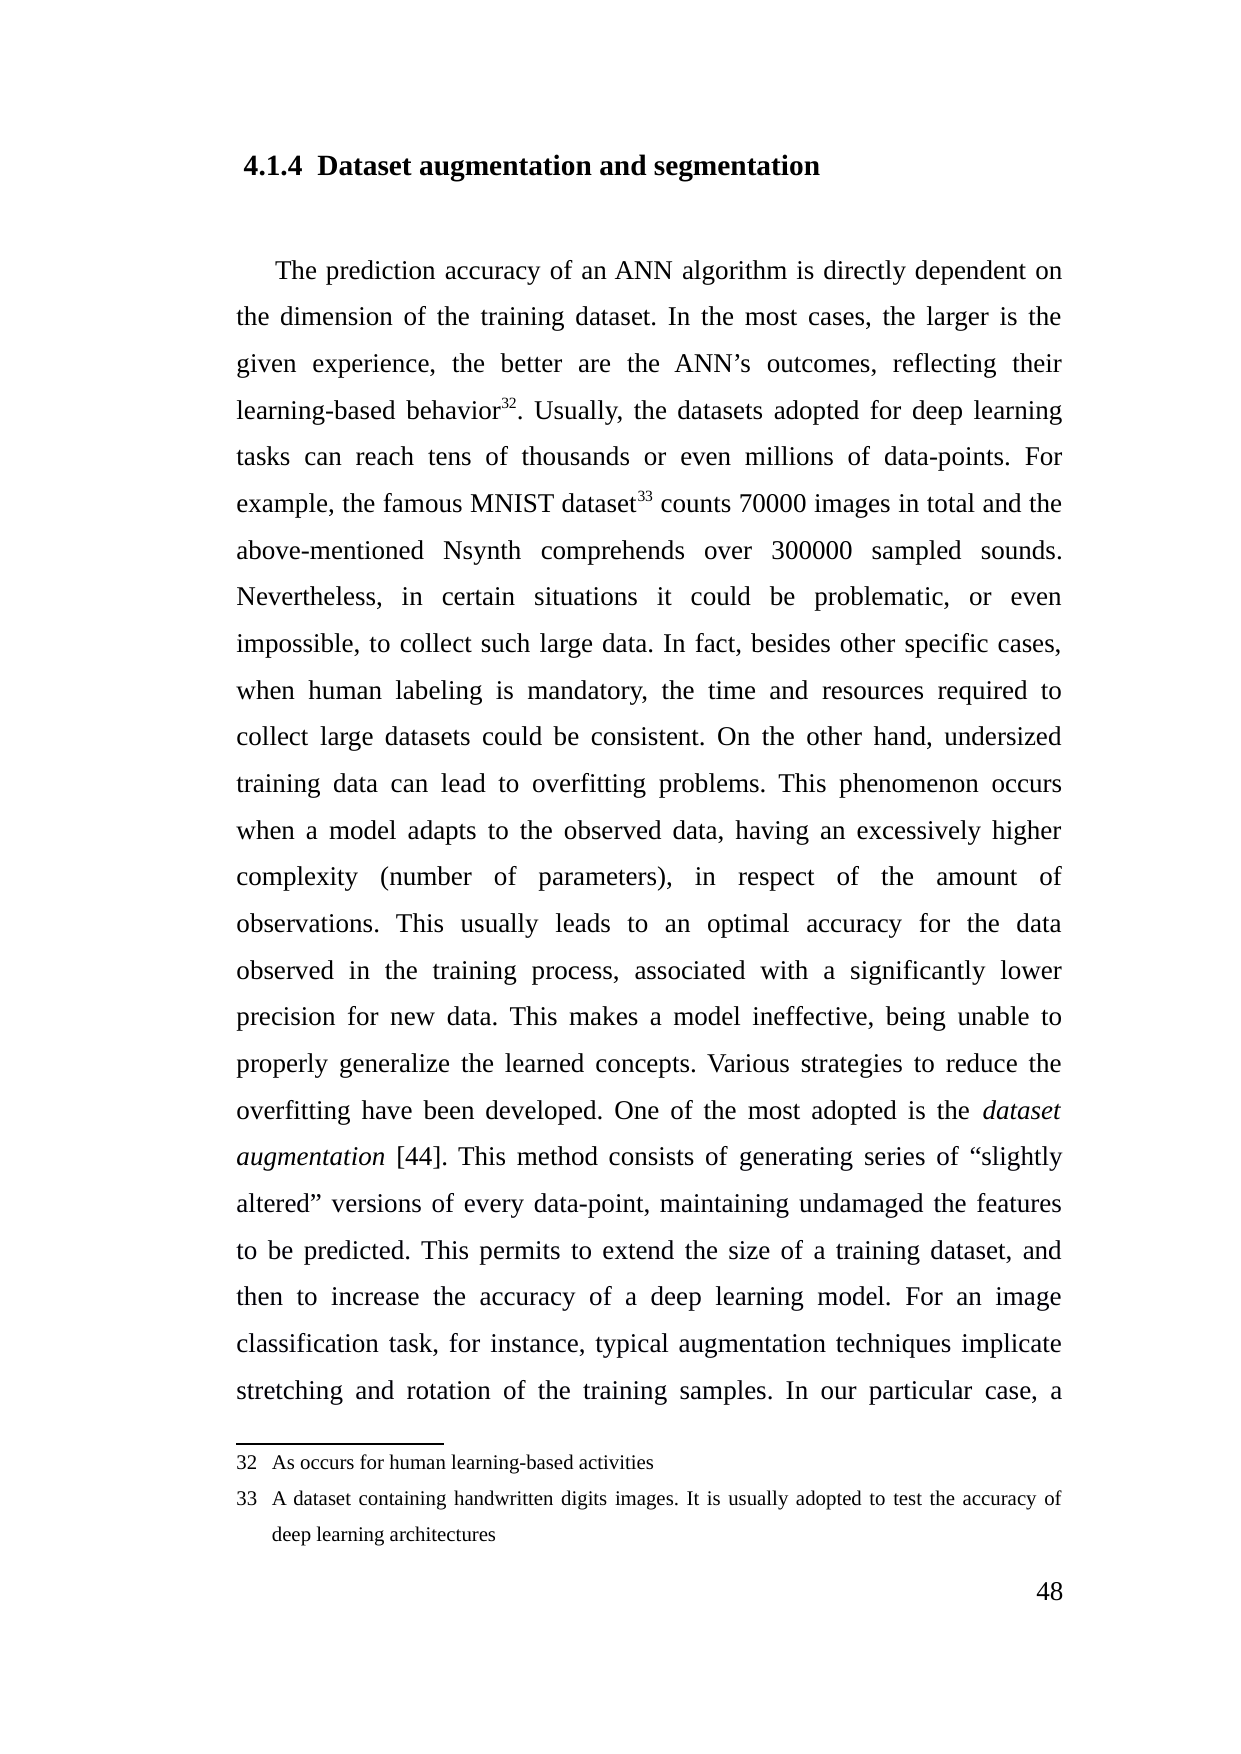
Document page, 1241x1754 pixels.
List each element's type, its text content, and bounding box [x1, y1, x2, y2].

subtitle Dataset augmentation and segmentation [236, 148, 1063, 181]
text As occurs for human learning-based activities [236, 1449, 1063, 1474]
text A dataset containing handwritten digits images. It is usually adopted to test the accuracy of deep learning architectures [236, 1486, 1063, 1546]
text The prediction accuracy of an ANN algorithm is directly dependent on the dimension of the training dataset. In the most cases, the larger is the given experience, the better are the ANN’s outcomes, reflecting their learning-based behavior. Usually, the datasets adopted for deep learning tasks can reach tens of thousands or even millions of data-points. For example, the famous MNIST dataset counts 70000 images in total and the above-mentioned Nsynth comprehends over 300000 sampled sounds. Nevertheless, in certain situations it could be problematic, or even impossible, to collect such large data. In fact, besides other specific cases, when human labeling is mandatory, the time and resources required to collect large datasets could be consistent. On the other hand, undersized training data can lead to overfitting problems. This phenomenon occurs when a model adapts to the observed data, having an excessively higher complexity (number of parameters), in respect of the amount of observations. This usually leads to an optimal accuracy for the data observed in the training process, associated with a significantly lower precision for new data. This makes a model ineffective, being unable to properly generalize the learned concepts. Various strategies to reduce the overfitting have been developed. One of the most adopted is the dataset augmentation [44]. This method consists of generating series of “slightly altered” versions of every data-point, maintaining undamaged the features to be predicted. This permits to extend the size of a training dataset, and then to increase the accuracy of a deep learning model. For an image classification task, for instance, typical augmentation techniques implicate stretching and rotation of the training samples. In our particular case, a [236, 254, 1063, 1405]
